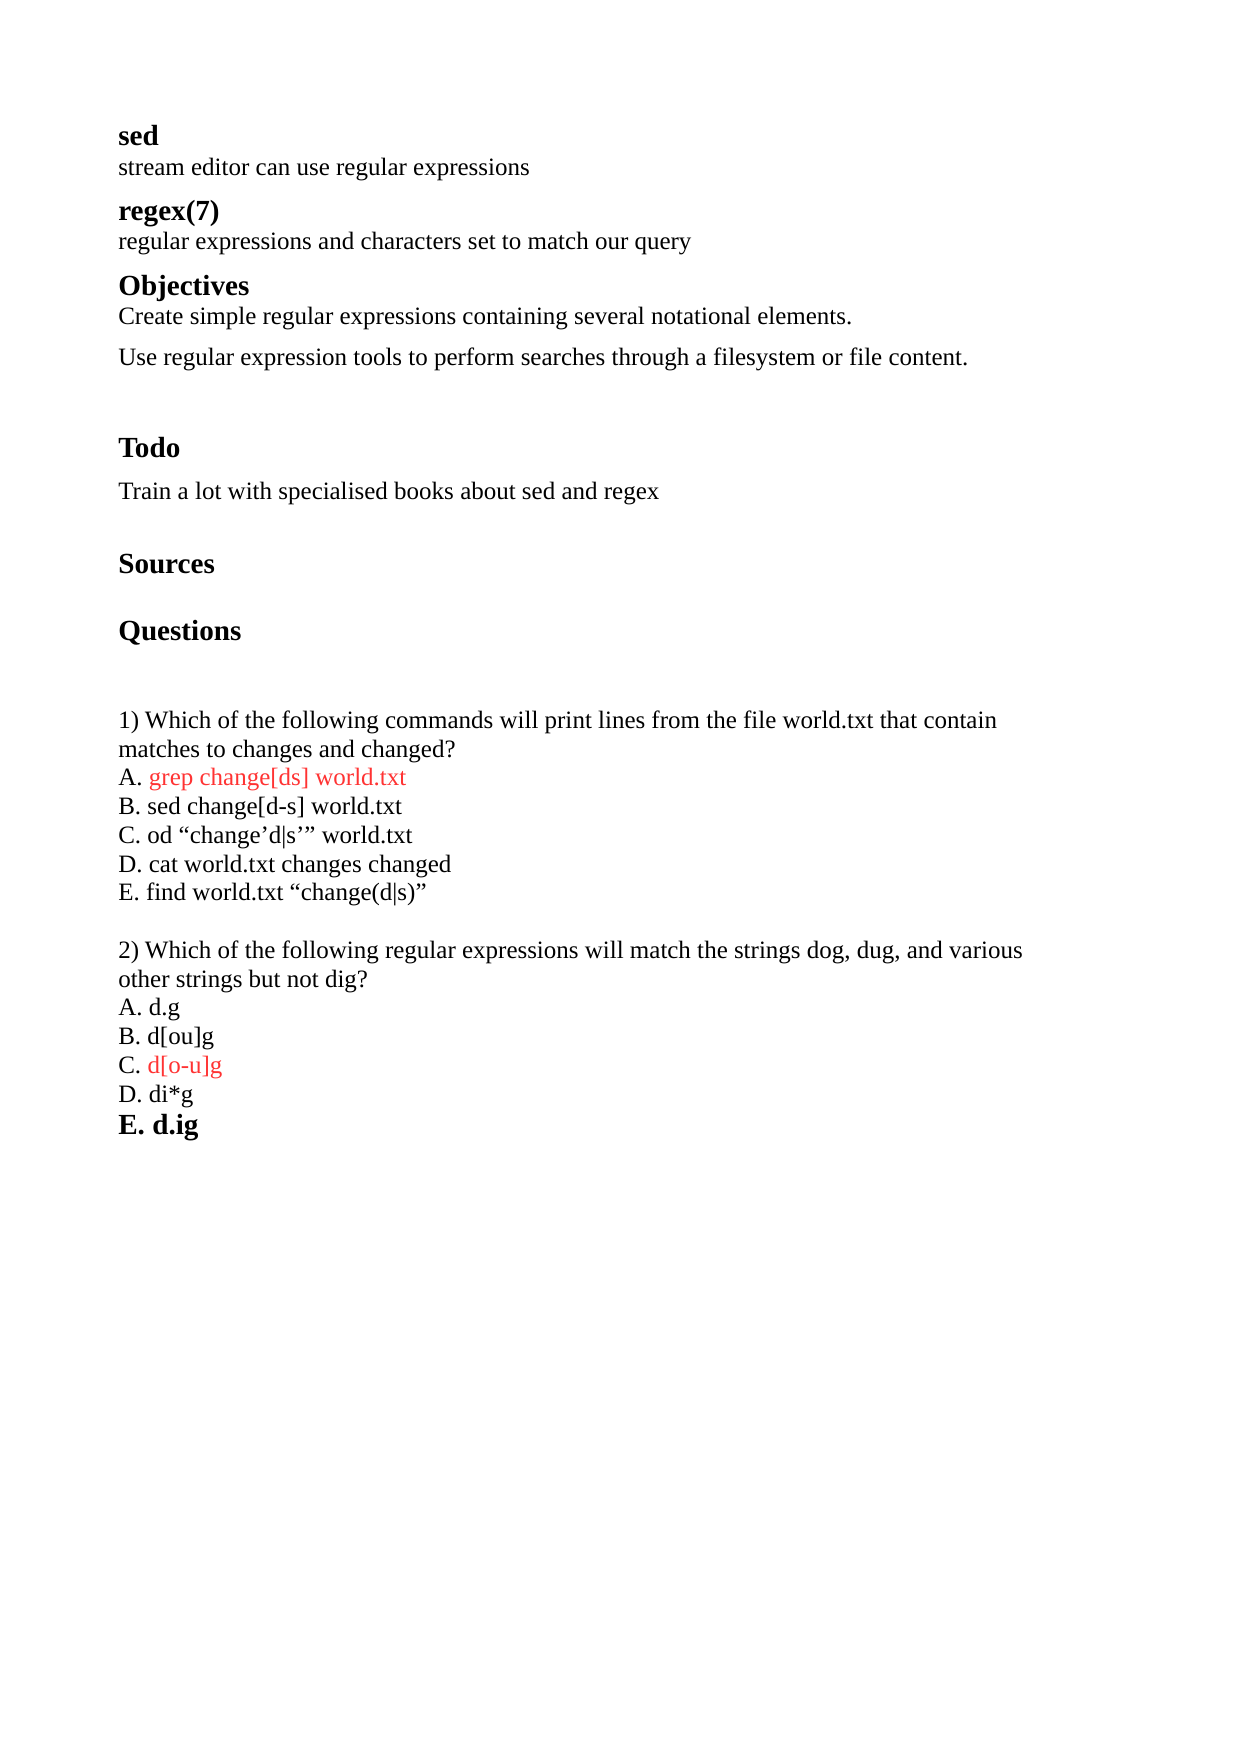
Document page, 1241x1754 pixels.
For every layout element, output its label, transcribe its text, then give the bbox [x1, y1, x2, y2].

text C. od “change’d|s’” world.txt [118, 820, 1122, 849]
text E. find world.txt “change(d|s)” 2) Which of the following regular expressions will match the strings dog, dug, and various [118, 877, 1122, 964]
text A. d.g [118, 992, 1122, 1021]
text C. d[o-u]g [118, 1050, 1122, 1079]
text Train a lot with specialised books about sed and regex [118, 476, 1122, 533]
text sed stream editor can use regular expressions [118, 118, 1122, 180]
text Objectives Create simple regular expressions containing several notational elements. [118, 268, 1122, 330]
text Todo [118, 430, 1122, 463]
text other strings but not dig? [118, 964, 1122, 992]
text Use regular expression tools to perform searches through a filesystem or file content. [118, 342, 1122, 371]
text regex(7) regular expressions and characters set to match our query [118, 193, 1122, 255]
text B. d[ou]g [118, 1021, 1122, 1050]
text D. di*g [118, 1079, 1122, 1107]
text 1) Which of the following commands will print lines from the file world.txt that contain [118, 705, 1122, 734]
text A. grep change[ds] world.txt [118, 762, 1122, 791]
text E. d.ig [118, 1107, 1122, 1141]
text B. sed change[d-s] world.txt [118, 791, 1122, 820]
text matches to changes and changed? [118, 734, 1122, 762]
text Sources Questions [118, 546, 1122, 646]
text D. cat world.txt changes changed [118, 849, 1122, 877]
